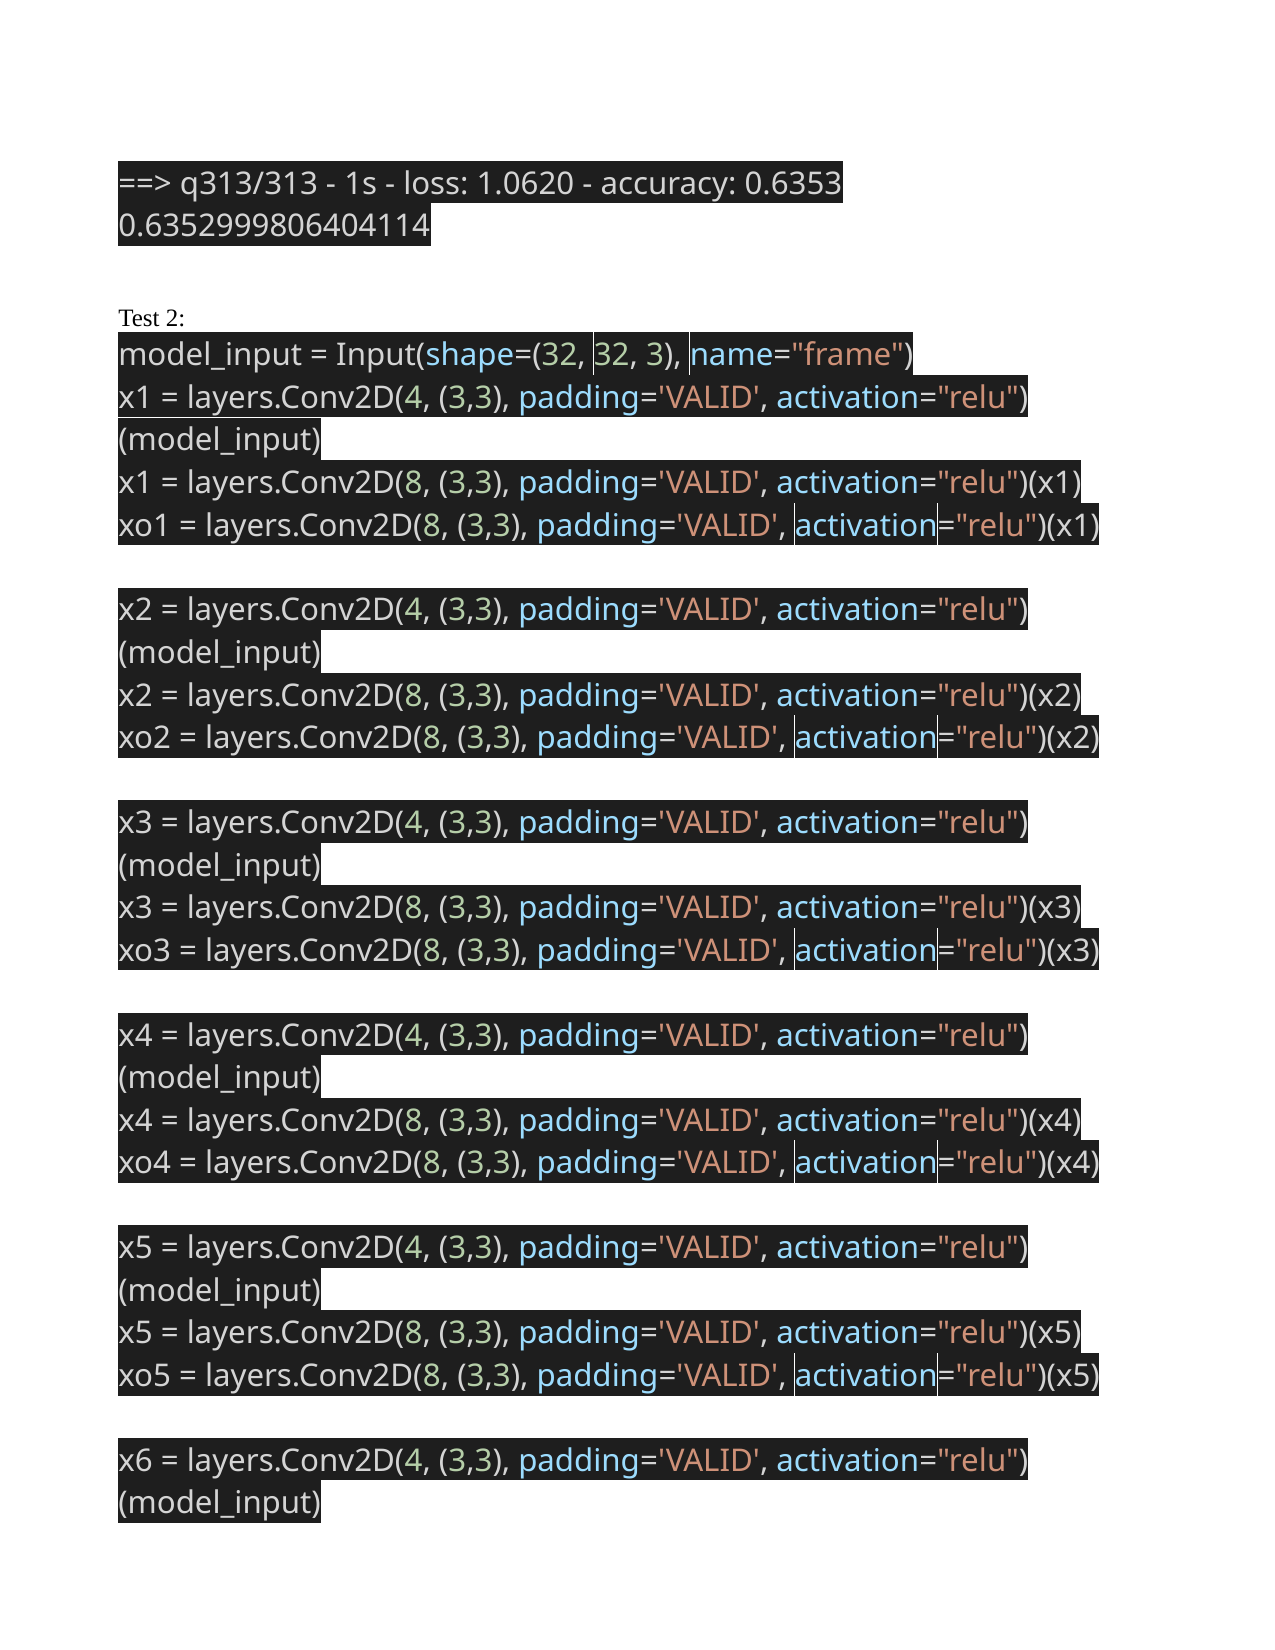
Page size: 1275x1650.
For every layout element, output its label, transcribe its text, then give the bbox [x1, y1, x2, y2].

text xo3 = layers.Conv2D(8, (3,3), padding='VALID', activation="relu")(x3) [118, 928, 1157, 970]
text xo2 = layers.Conv2D(8, (3,3), padding='VALID', activation="relu")(x2) [118, 715, 1157, 758]
text 0.6352999806404114 [118, 203, 1157, 246]
text x2 = layers.Conv2D(8, (3,3), padding='VALID', activation="relu")(x2) [118, 673, 1157, 715]
text xo5 = layers.Conv2D(8, (3,3), padding='VALID', activation="relu")(x5) [118, 1353, 1157, 1396]
text model_input = Input(shape=(32, 32, 3), name="frame") [118, 332, 1157, 375]
text x1 = layers.Conv2D(8, (3,3), padding='VALID', activation="relu")(x1) [118, 460, 1157, 503]
text xo4 = layers.Conv2D(8, (3,3), padding='VALID', activation="relu")(x4) [118, 1140, 1157, 1183]
text x1 = layers.Conv2D(4, (3,3), padding='VALID', activation="relu")(model_input) [118, 375, 1157, 460]
text x6 = layers.Conv2D(4, (3,3), padding='VALID', activation="relu")(model_input) [118, 1438, 1157, 1523]
text ==> q313/313 - 1s - loss: 1.0620 - accuracy: 0.6353 [118, 161, 1157, 203]
text x4 = layers.Conv2D(4, (3,3), padding='VALID', activation="relu")(model_input) [118, 1013, 1157, 1098]
text xo1 = layers.Conv2D(8, (3,3), padding='VALID', activation="relu")(x1) [118, 503, 1157, 545]
text Test 2: [118, 303, 1157, 332]
text x4 = layers.Conv2D(8, (3,3), padding='VALID', activation="relu")(x4) [118, 1098, 1157, 1140]
text x5 = layers.Conv2D(4, (3,3), padding='VALID', activation="relu")(model_input) [118, 1225, 1157, 1310]
text x3 = layers.Conv2D(4, (3,3), padding='VALID', activation="relu")(model_input) [118, 800, 1157, 885]
text x5 = layers.Conv2D(8, (3,3), padding='VALID', activation="relu")(x5) [118, 1310, 1157, 1353]
text x2 = layers.Conv2D(4, (3,3), padding='VALID', activation="relu")(model_input) [118, 587, 1157, 673]
text x3 = layers.Conv2D(8, (3,3), padding='VALID', activation="relu")(x3) [118, 885, 1157, 928]
